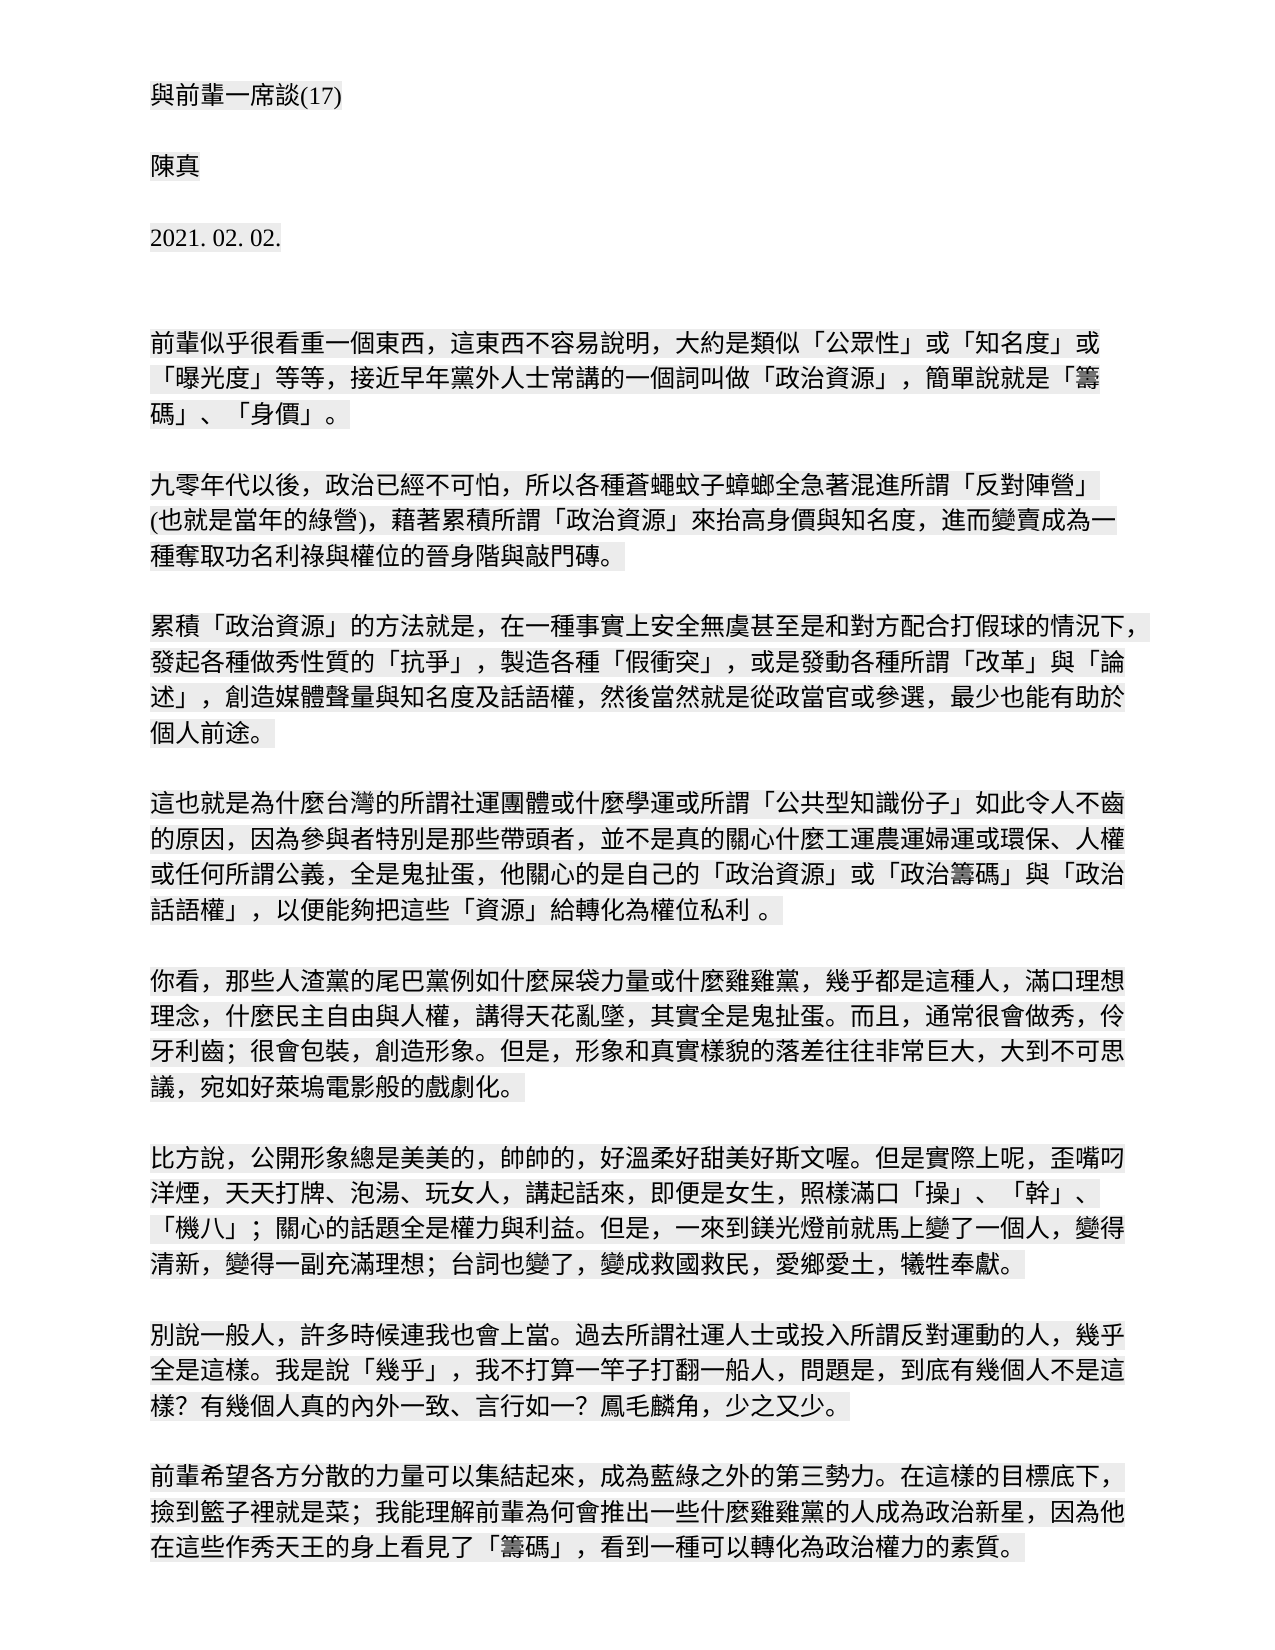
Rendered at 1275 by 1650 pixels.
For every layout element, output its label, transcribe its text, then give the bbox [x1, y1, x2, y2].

text 與前輩一席談(17) 陳真 2021. 02. 02. 前輩似乎很看重一個東西，這東西不容易說明，大約是類似「公眾性」或「知名度」或「曝光度」等等，接近早年黨外人士常講的一個詞叫做「政治資源」，簡單說就是「籌碼」、「身價」。 九零年代以後，政治已經不可怕，所以各種蒼蠅蚊子蟑螂全急著混進所謂「反對陣營」(也就是當年的綠營)，藉著累積所謂「政治資源」來抬高身價與知名度，進而變賣成為一種奪取功名利祿與權位的晉身階與敲門磚。 累積「政治資源」的方法就是，在一種事實上安全無虞甚至是和對方配合打假球的情況下，發起各種做秀性質的「抗爭」，製造各種「假衝突」，或是發動各種所謂「改革」與「論述」，創造媒體聲量與知名度及話語權，然後當然就是從政當官或參選，最少也能有助於個人前途。 這也就是為什麼台灣的所謂社運團體或什麼學運或所謂「公共型知識份子」如此令人不齒的原因，因為參與者特別是那些帶頭者，並不是真的關心什麼工運農運婦運或環保、人權或任何所謂公義，全是鬼扯蛋，他關心的是自己的「政治資源」或「政治籌碼」與「政治話語權」，以便能夠把這些「資源」給轉化為權位私利 。 你看，那些人渣黨的尾巴黨例如什麼屎袋力量或什麼雞雞黨，幾乎都是這種人，滿口理想理念，什麼民主自由與人權，講得天花亂墜，其實全是鬼扯蛋。而且，通常很會做秀，伶牙利齒；很會包裝，創造形象。但是，形象和真實樣貌的落差往往非常巨大，大到不可思議，宛如好萊塢電影般的戲劇化。 比方說，公開形象總是美美的，帥帥的，好溫柔好甜美好斯文喔。但是實際上呢，歪嘴叼洋煙，天天打牌、泡湯、玩女人，講起話來，即便是女生，照樣滿口「操」、「幹」、「機八」；關心的話題全是權力與利益。但是，一來到鎂光燈前就馬上變了一個人，變得清新，變得一副充滿理想；台詞也變了，變成救國救民，愛鄉愛土，犧牲奉獻。 別說一般人，許多時候連我也會上當。過去所謂社運人士或投入所謂反對運動的人，幾乎全是這樣。我是說「幾乎」，我不打算一竿子打翻一船人，問題是，到底有幾個人不是這樣？有幾個人真的內外一致、言行如一？鳳毛麟角，少之又少。 前輩希望各方分散的力量可以集結起來，成為藍綠之外的第三勢力。在這樣的目標底下，撿到籃子裡就是菜；我能理解前輩為何會推出一些什麼雞雞黨的人成為政治新星，因為他在這些作秀天王的身上看見了「籌碼」，看到一種可以轉化為政治權力的素質。 我的想法是：如果不揚棄這種以奪權為目標的「資源觀」或「籌碼觀」，我們其實永遠只會在原地踏步，甚至持續沉淪。這些所謂資源或籌碼其實全是空的，它只是圖利個人而已，對公眾毫無意義。也就是說，如果所謂改革，只是這個人渣換成另一個更渣更卑鄙更厲害的人渣，那我們何必改革？我們就停留在蔣家王朝的年代豈不是還更好？ 也許這就是所謂美式民主的一個結構性弊病，越噁爛越卑鄙無恥或是越庸俗越懂得迎合主流的人反而越容易獲得群眾的支持。今天，如果台積電或中研院也採用民主選舉，選出領導人，我看，館長或3Q哥很可能會當選。 蔣家年代有幾位官員對台灣貢獻巨大，例如孫運璿，例如趙耀東，例如李國鼎。這些人，如果出來參加民主選舉，選三百年也選不上。我想說的是，迎合既定的弊病來改革畢竟是荒唐的，那就好像當年很多黨外人士反對國民黨賄選，於是自己也大量賄選來反對國民黨一樣。當你爛得青出於藍時，你就贏了，可是，這樣一種贏，有意義嗎？ 我不是說你一定非得排斥知名度或話語權等等所謂「政治資源」不可，而是說，那些東西頂多只是一種手段，而非目的。當你把手段當成目的，那不是很奇怪嗎？那何必改革？ 我比較相信甘地說的，「只要走在正確的道路上，遲早就會走到目的地」。也許你會說，「遲早」是多遲啊？人生只有幾十年而已。我跟前輩說，所謂成就的「分母」不是一個人的生命長度，而是應該再拉長一點，該當千百年就千百年。你看，西班牙的「聖家族教堂」蓋了一百多年至今還在蓋，我去現場看過，裏頭真的還在施工。它的建築設計師高第 (Gaudi)，生前面對質疑時回答說：「我的客戶 (指上帝)都不急，你急什麼？」 [150, 75, 1125, 1562]
